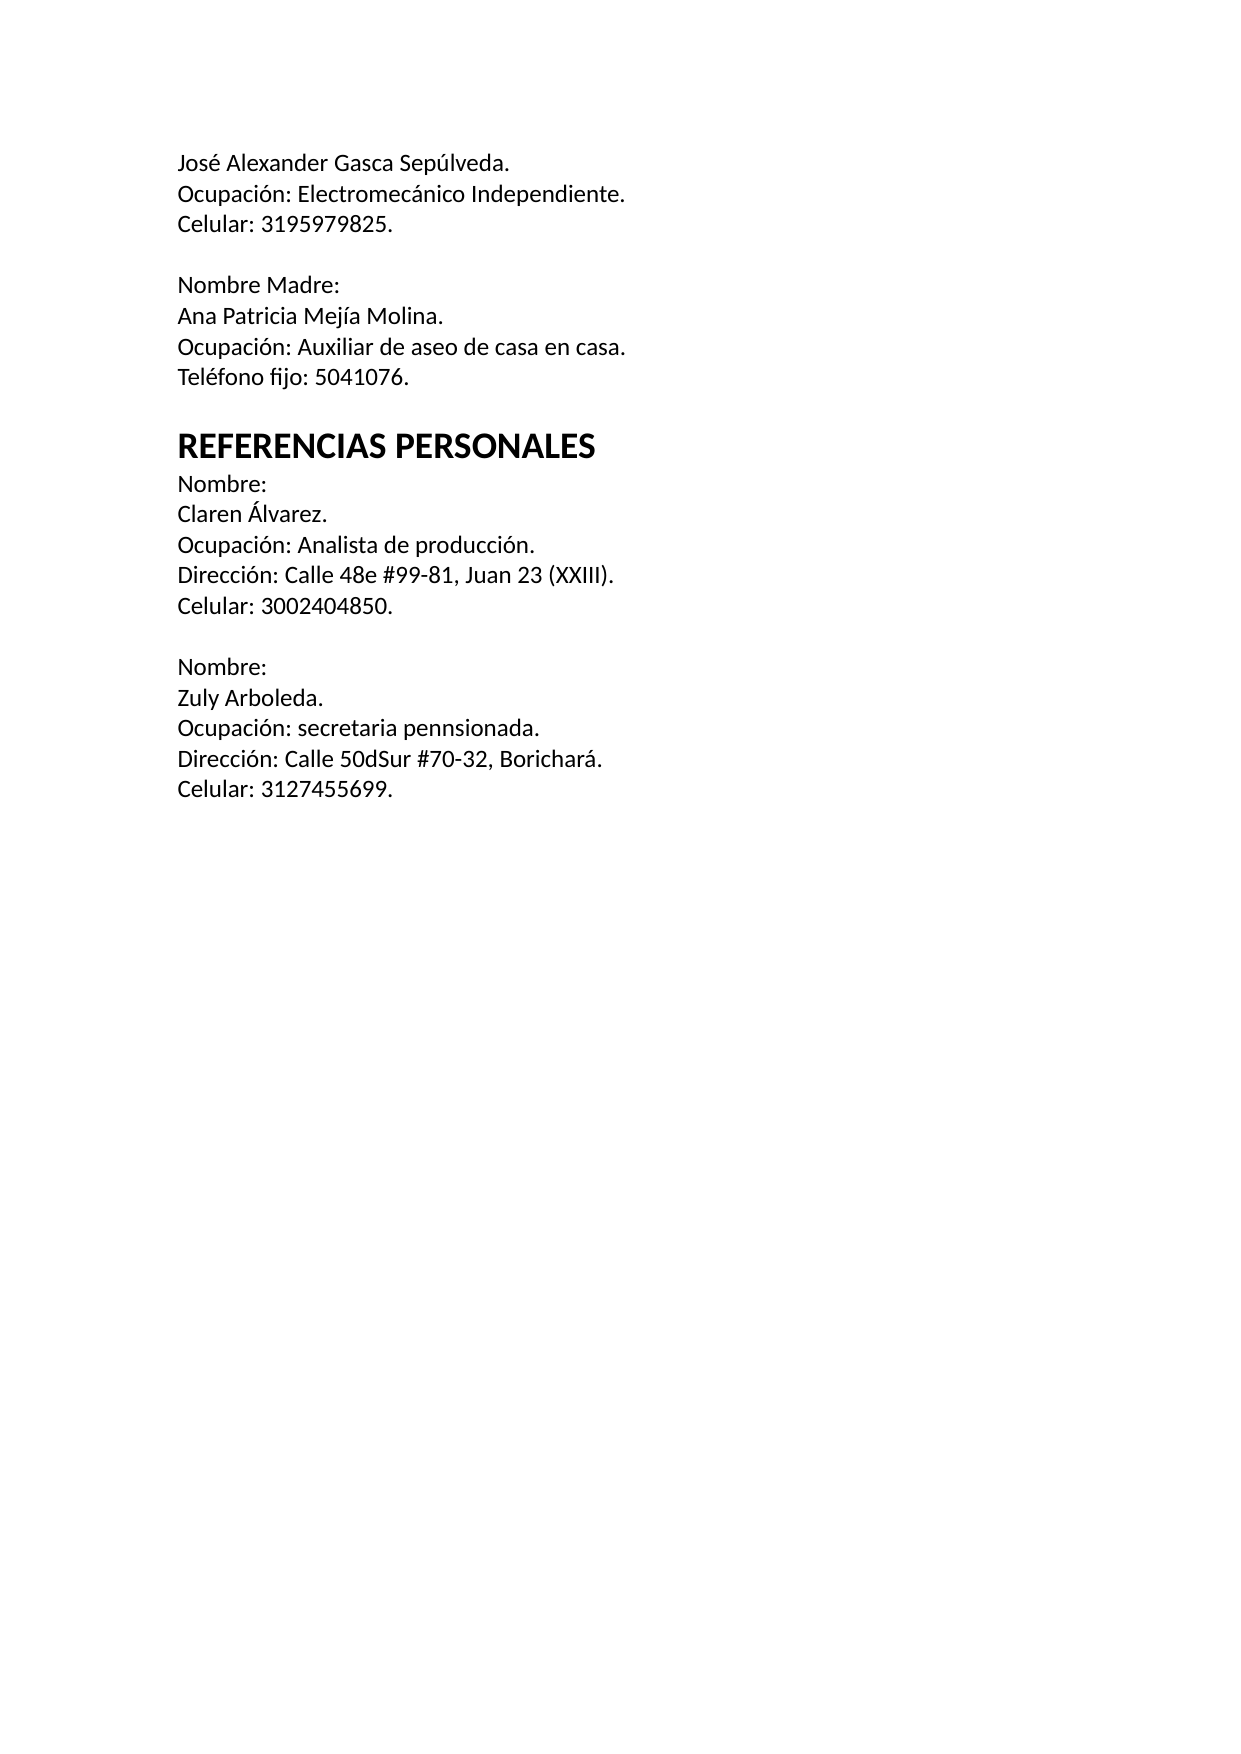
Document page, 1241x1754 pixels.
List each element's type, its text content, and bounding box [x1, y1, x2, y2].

text Celular: 3195979825. [177, 209, 1063, 239]
text Teléfono fijo: 5041076. [177, 361, 1063, 392]
text REFERENCIAS PERSONALES [177, 422, 1063, 468]
text Nombre: [177, 468, 1063, 499]
text Ocupación: secretaria pennsionada. [177, 712, 1063, 743]
text Nombre: [177, 651, 1063, 682]
text Ana Patricia Mejía Molina. [177, 300, 1063, 331]
text Ocupación: Auxiliar de aseo de casa en casa. [177, 331, 1063, 361]
text Dirección: Calle 48e #99-81, Juan 23 (XXIII). [177, 560, 1063, 590]
text Dirección: Calle 50dSur #70-32, Borichará. [177, 743, 1063, 773]
text Claren Álvarez. [177, 499, 1063, 529]
text Celular: 3002404850. [177, 590, 1063, 621]
text Celular: 3127455699. [177, 773, 1063, 804]
text Nombre Madre: [177, 270, 1063, 300]
text Ocupación: Analista de producción. [177, 529, 1063, 560]
text José Alexander Gasca Sepúlveda. [177, 148, 1063, 178]
text Ocupación: Electromecánico Independiente. [177, 178, 1063, 209]
text Zuly Arboleda. [177, 682, 1063, 712]
